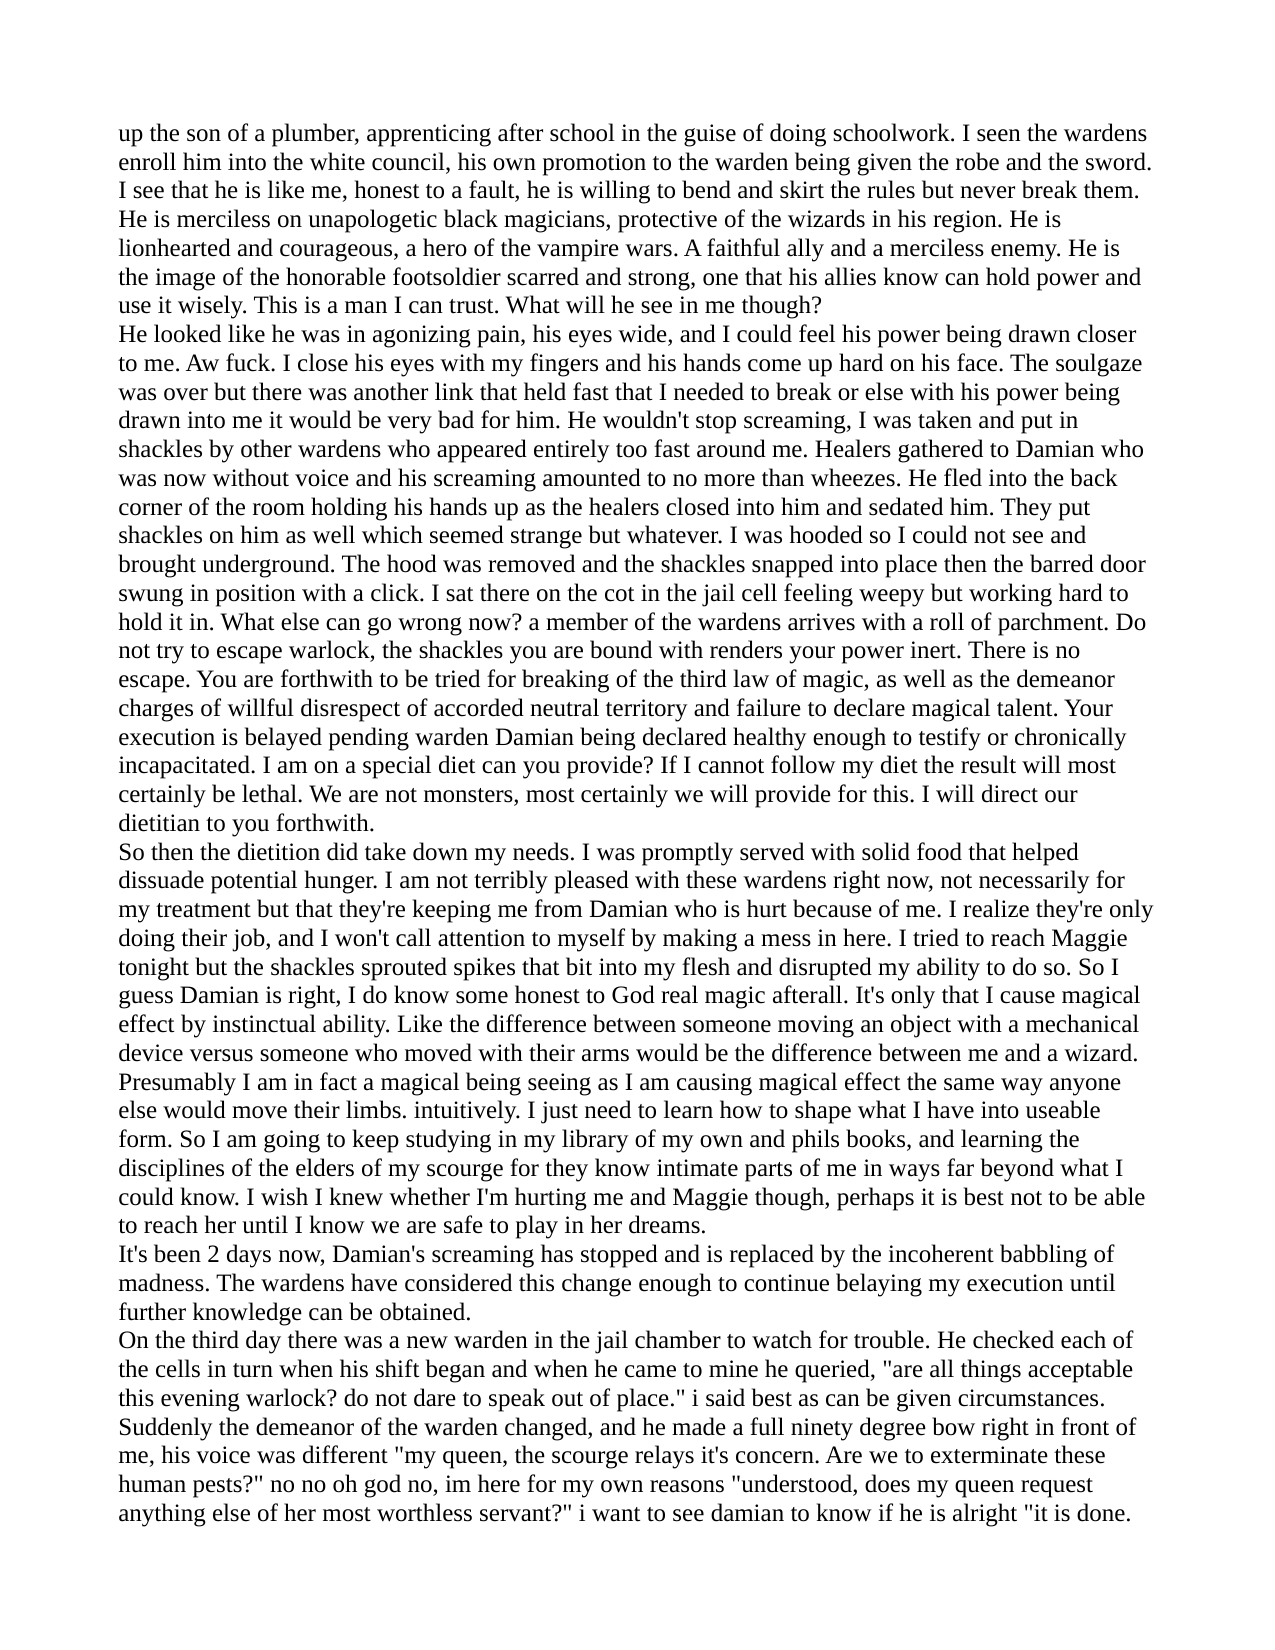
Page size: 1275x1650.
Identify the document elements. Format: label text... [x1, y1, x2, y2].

text On the third day there was a new warden in the jail chamber to watch for trouble. He checked each of the cells in turn when his shift began and when he came to mine he queried, "are all things acceptable this evening warlock? do not dare to speak out of place." i said best as can be given circumstances. Suddenly the demeanor of the warden changed, and he made a full ninety degree bow right in front of me, his voice was different "my queen, the scourge relays it's concern. Are we to exterminate these human pests?" no no oh god no, im here for my own reasons "understood, does my queen request anything else of her most worthless servant?" i want to see damian to know if he is alright "it is done. [118, 1326, 1157, 1527]
text He looked like he was in agonizing pain, his eyes wide, and I could feel his power being drawn closer to me. Aw fuck. I close his eyes with my fingers and his hands come up hard on his face. The soulgaze was over but there was another link that held fast that I needed to break or else with his power being drawn into me it would be very bad for him. He wouldn't stop screaming, I was taken and put in shackles by other wardens who appeared entirely too fast around me. Healers gathered to Damian who was now without voice and his screaming amounted to no more than wheezes. He fled into the back corner of the room holding his hands up as the healers closed into him and sedated him. They put shackles on him as well which seemed strange but whatever. I was hooded so I could not see and brought underground. The hood was removed and the shackles snapped into place then the barred door swung in position with a click. I sat there on the cot in the jail cell feeling weepy but working hard to hold it in. What else can go wrong now? a member of the wardens arrives with a roll of parchment. Do not try to escape warlock, the shackles you are bound with renders your power inert. There is no escape. You are forthwith to be tried for breaking of the third law of magic, as well as the demeanor charges of willful disrespect of accorded neutral territory and failure to declare magical talent. Your execution is belayed pending warden Damian being declared healthy enough to testify or chronically incapacitated. I am on a special diet can you provide? If I cannot follow my diet the result will most certainly be lethal. We are not monsters, most certainly we will provide for this. I will direct our dietitian to you forthwith. [118, 319, 1157, 837]
text up the son of a plumber, apprenticing after school in the guise of doing schoolwork. I seen the wardens enroll him into the white council, his own promotion to the warden being given the robe and the sword. I see that he is like me, honest to a fault, he is willing to bend and skirt the rules but never break them. He is merciless on unapologetic black magicians, protective of the wizards in his region. He is lionhearted and courageous, a hero of the vampire wars. A faithful ally and a merciless enemy. He is the image of the honorable footsoldier scarred and strong, one that his allies know can hold power and use it wisely. This is a man I can trust. What will he see in me though? [118, 118, 1157, 319]
text So then the dietition did take down my needs. I was promptly served with solid food that helped dissuade potential hunger. I am not terribly pleased with these wardens right now, not necessarily for my treatment but that they're keeping me from Damian who is hurt because of me. I realize they're only doing their job, and I won't call attention to myself by making a mess in here. I tried to reach Maggie tonight but the shackles sprouted spikes that bit into my flesh and disrupted my ability to do so. So I guess Damian is right, I do know some honest to God real magic afterall. It's only that I cause magical effect by instinctual ability. Like the difference between someone moving an object with a mechanical device versus someone who moved with their arms would be the difference between me and a wizard. Presumably I am in fact a magical being seeing as I am causing magical effect the same way anyone else would move their limbs. intuitively. I just need to learn how to shape what I have into useable form. So I am going to keep studying in my library of my own and phils books, and learning the disciplines of the elders of my scourge for they know intimate parts of me in ways far beyond what I could know. I wish I knew whether I'm hurting me and Maggie though, perhaps it is best not to be able to reach her until I know we are safe to play in her dreams. [118, 837, 1157, 1239]
text It's been 2 days now, Damian's screaming has stopped and is replaced by the incoherent babbling of madness. The wardens have considered this change enough to continue belaying my execution until further knowledge can be obtained. [118, 1239, 1157, 1326]
